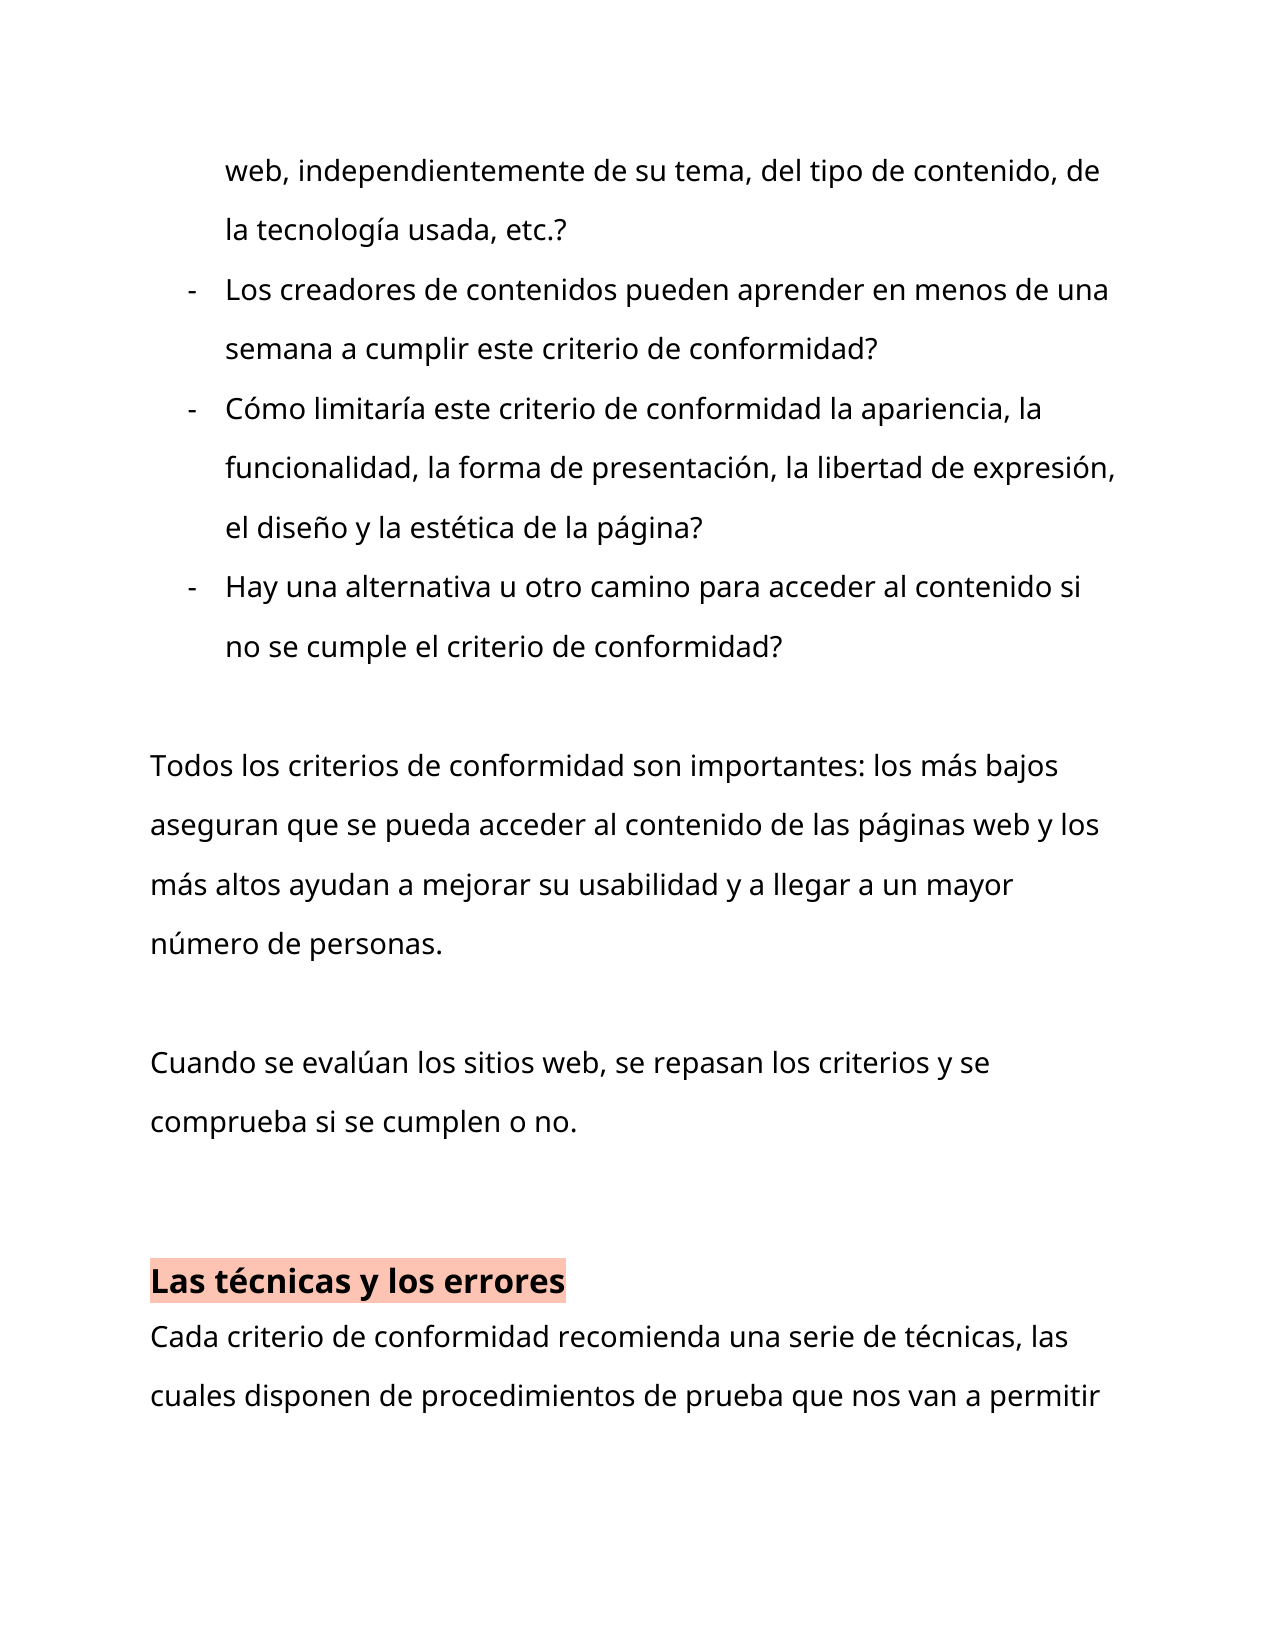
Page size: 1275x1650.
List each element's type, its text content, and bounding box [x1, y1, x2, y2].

list Cómo limitaría este criterio de conformidad la apariencia, la funcionalidad, la forma de presentación, la libertad de expresión, el diseño y la estética de la página? [187, 388, 1125, 547]
subtitle Las técnicas y los errores [566, 1258, 1125, 1303]
list Hay una alternativa u otro camino para acceder al contenido si no se cumple el criterio de conformidad? [187, 566, 1125, 666]
list Los creadores de contenidos pueden aprender en menos de una semana a cumplir este criterio de conformidad? [187, 269, 1125, 368]
list web, independientemente de su tema, del tipo de contenido, de la tecnología usada, etc.? [187, 150, 1125, 249]
text Cuando se evalúan los sitios web, se repasan los criterios y se comprueba si se cumplen o no. [150, 1042, 1125, 1141]
text Cada criterio de conformidad recomienda una serie de técnicas, las cuales disponen de procedimientos de prueba que nos van a permitir [150, 1316, 1125, 1415]
text Todos los criterios de conformidad son importantes: los más bajos aseguran que se pueda acceder al contenido de las páginas web y los más altos ayudan a mejorar su usabilidad y a llegar a un mayor número de personas. [150, 745, 1125, 963]
